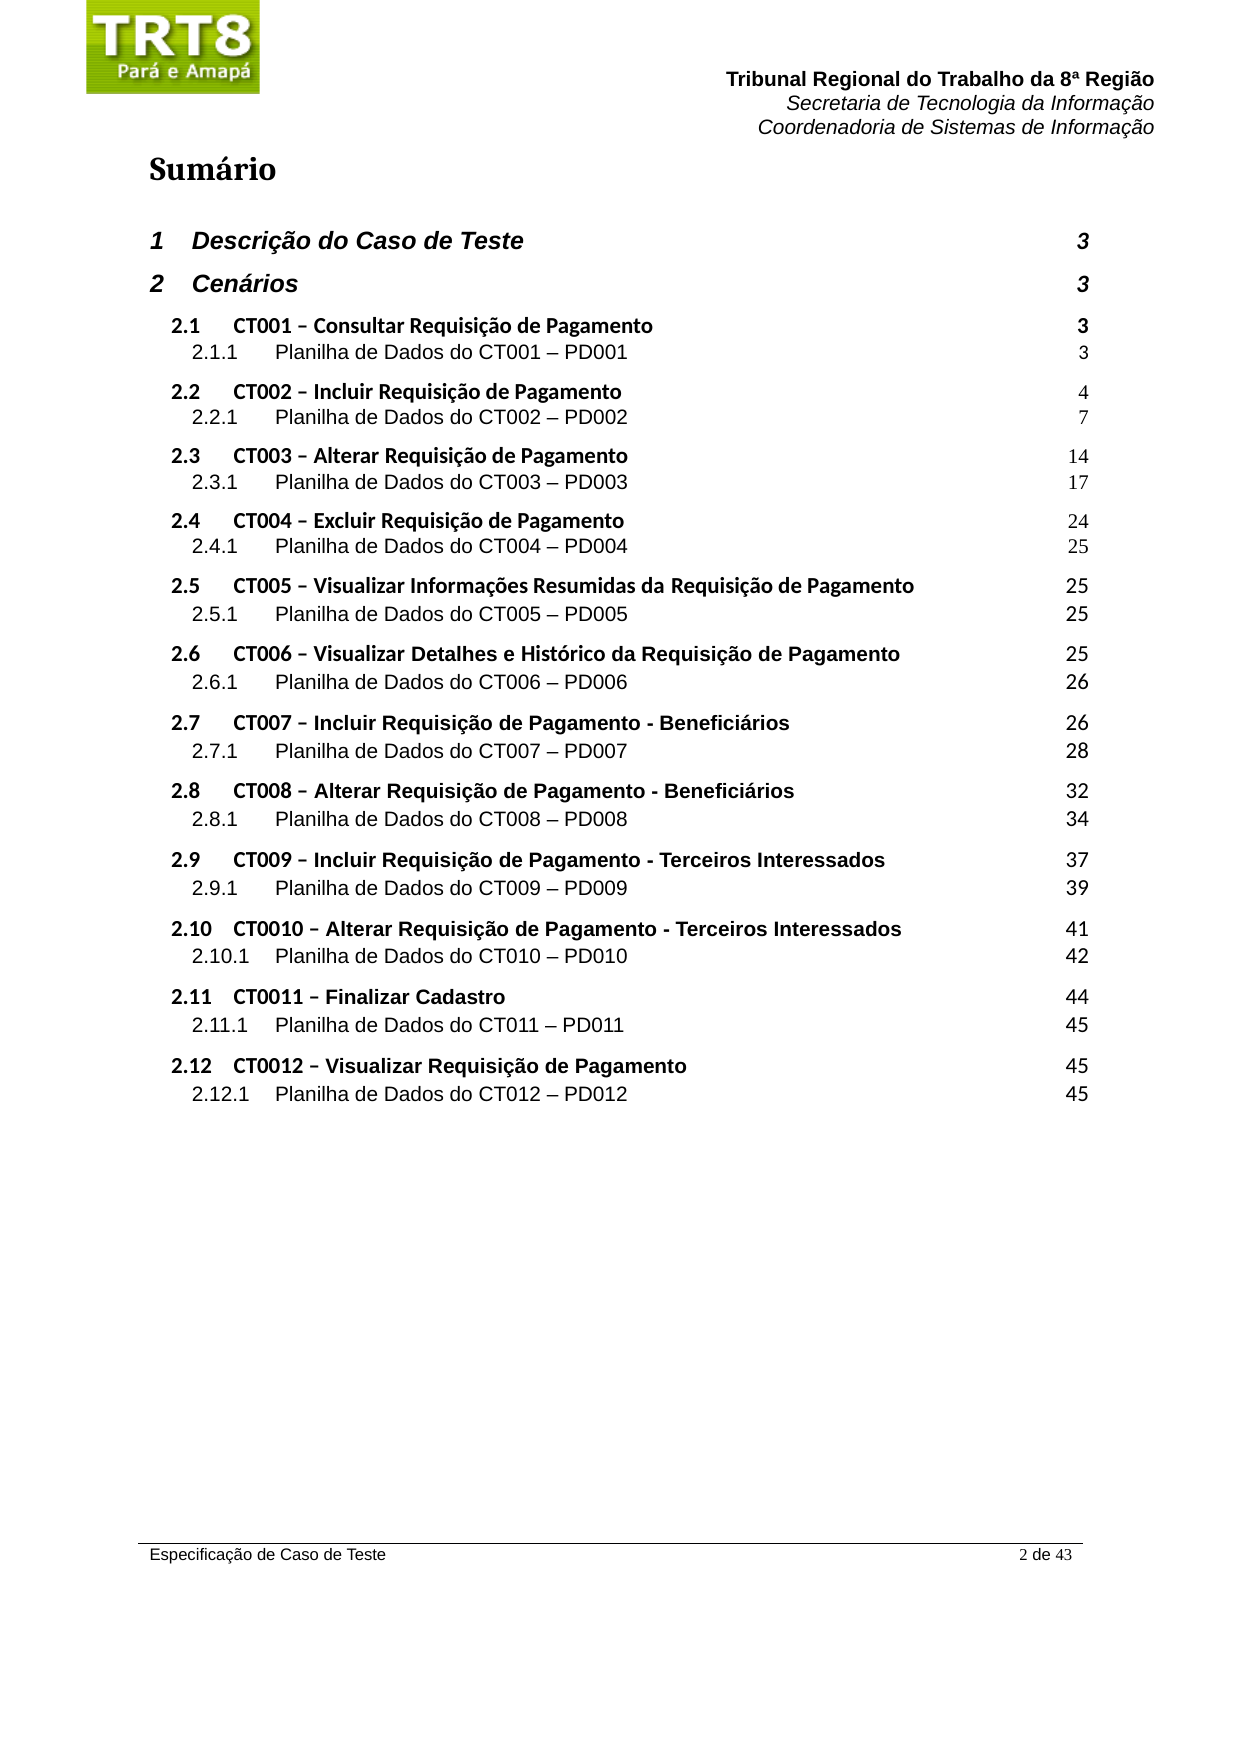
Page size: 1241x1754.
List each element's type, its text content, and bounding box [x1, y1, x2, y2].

text 2.7.1 Planilha de Dados do CT007 – PD007 28 [192, 736, 1090, 764]
text 2.11.1 Planilha de Dados do CT011 – PD011 45 [192, 1010, 1090, 1038]
text 2.4.1 Planilha de Dados do CT004 – PD004 25 [192, 534, 1090, 558]
picture [86, 0, 260, 94]
text 2.10.1 Planilha de Dados do CT010 – PD010 42 [192, 942, 1090, 970]
text 2.4 CT004 – Excluir Requisição de Pagamento 24 [171, 506, 1090, 534]
text 2.9.1 Planilha de Dados do CT009 – PD009 39 [192, 873, 1090, 901]
text 2 Cenários 3 [150, 268, 1090, 298]
text 2.2 CT002 – Incluir Requisição de Pagamento 4 [171, 377, 1090, 405]
text Sumário [150, 150, 1090, 188]
text 2.5 CT005 – Visualizar Informações Resumidas da Requisição de Pagamento 25 [171, 571, 1090, 599]
text 2.2.1 Planilha de Dados do CT002 – PD002 7 [192, 405, 1090, 429]
text 2.5.1 Planilha de Dados do CT005 – PD005 25 [192, 599, 1090, 627]
text 2.8.1 Planilha de Dados do CT008 – PD008 34 [192, 804, 1090, 833]
text 2.1 CT001 – Consultar Requisição de Pagamento 3 [171, 311, 1090, 339]
text 2.8 CT008 – Alterar Requisição de Pagamento - Beneficiários 32 [171, 777, 1090, 804]
text 2.12.1 Planilha de Dados do CT012 – PD012 45 [192, 1079, 1090, 1107]
text 2.7 CT007 – Incluir Requisição de Pagamento - Beneficiários 26 [171, 708, 1090, 736]
text 2.9 CT009 – Incluir Requisição de Pagamento - Terceiros Interessados 37 [171, 845, 1090, 873]
text 2.6.1 Planilha de Dados do CT006 – PD006 26 [192, 667, 1090, 696]
text 2.12 CT0012 – Visualizar Requisição de Pagamento 45 [171, 1051, 1090, 1079]
text 2.10 CT0010 – Alterar Requisição de Pagamento - Terceiros Interessados 41 [171, 914, 1090, 942]
text 2.1.1 Planilha de Dados do CT001 – PD001 3 [192, 339, 1090, 364]
text 2.3.1 Planilha de Dados do CT003 – PD003 17 [192, 469, 1090, 494]
text 1 Descrição do Caso de Teste 3 [150, 225, 1090, 255]
text 2.11 CT0011 – Finalizar Cadastro 44 [171, 982, 1090, 1010]
text 2.6 CT006 – Visualizar Detalhes e Histórico da Requisição de Pagamento 25 [171, 639, 1090, 667]
text 2.3 CT003 – Alterar Requisição de Pagamento 14 [171, 442, 1090, 469]
